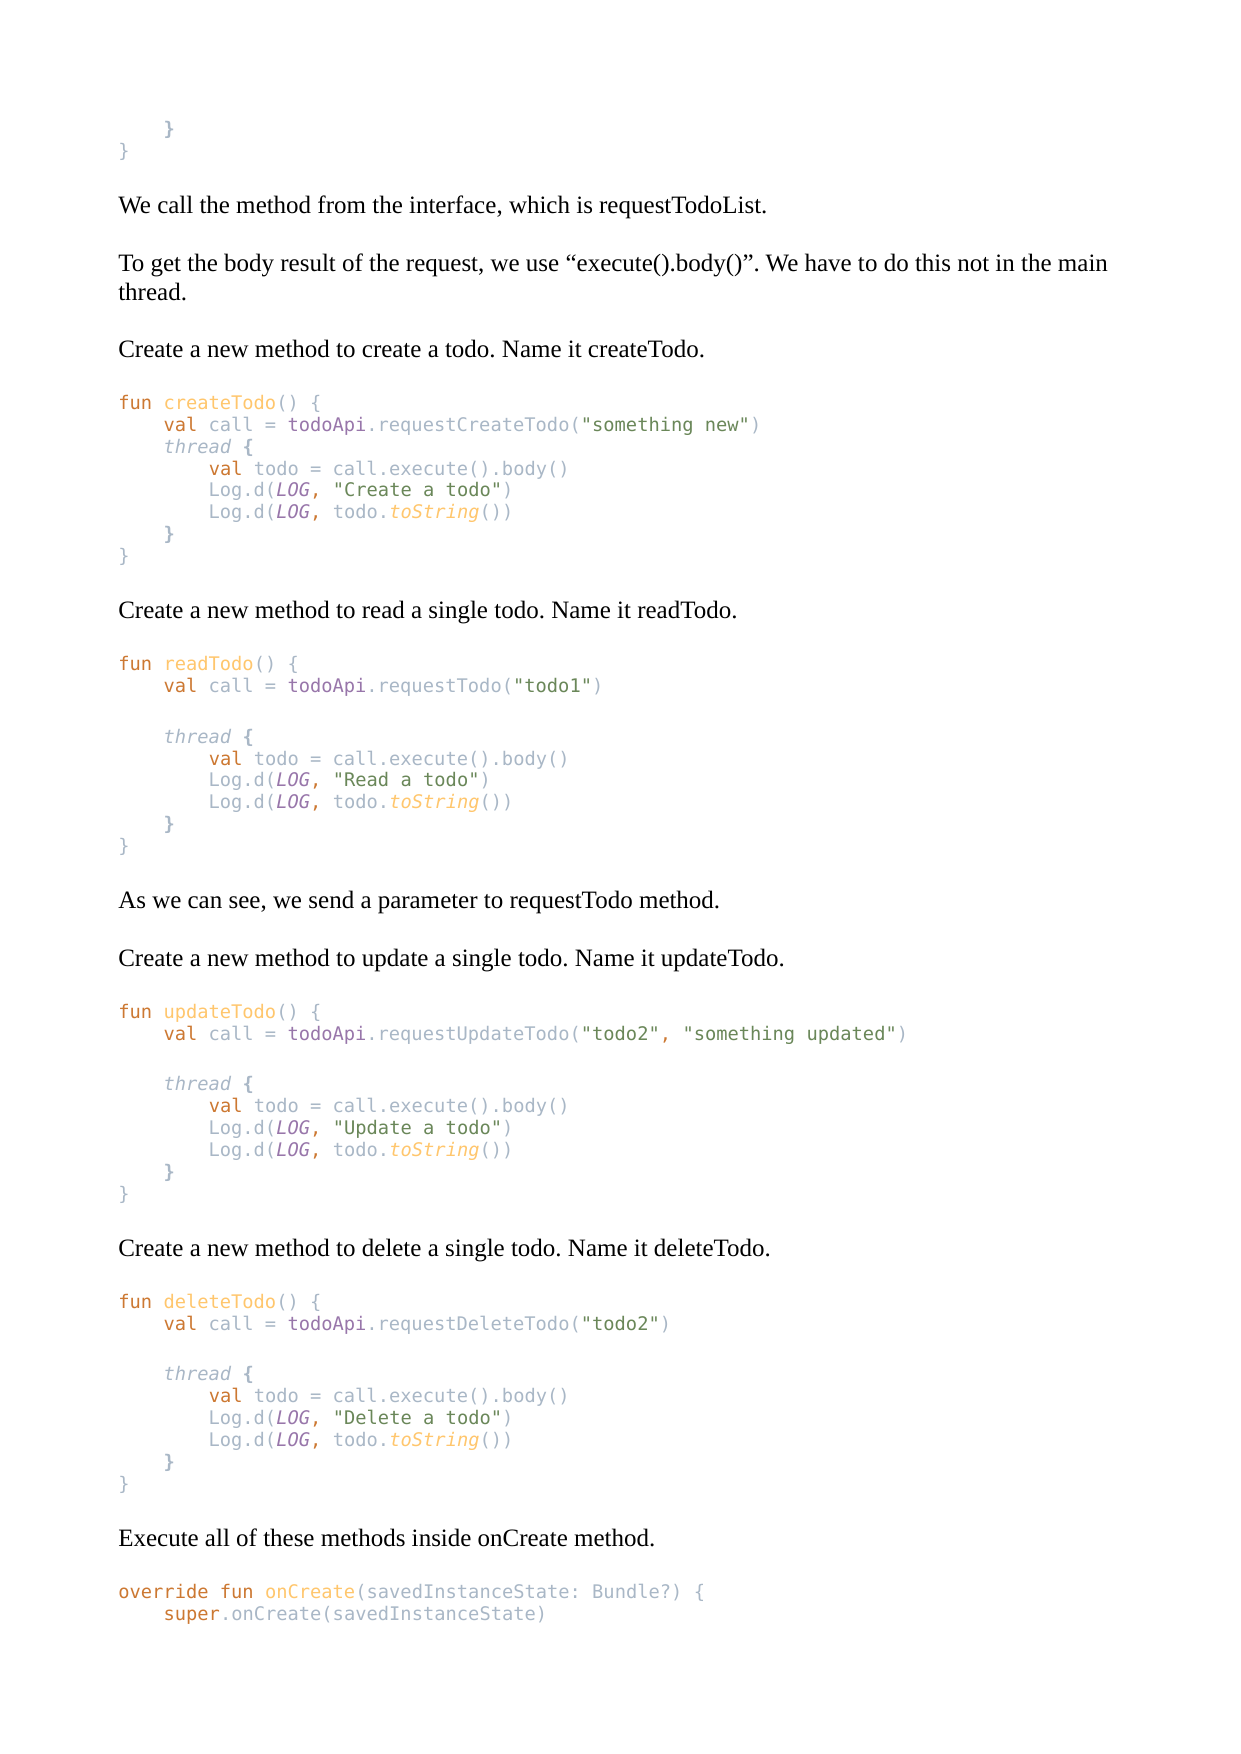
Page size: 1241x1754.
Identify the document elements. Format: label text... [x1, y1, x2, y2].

text Create a new method to update a single todo. Name it updateTodo. [118, 943, 1122, 972]
text Create a new method to delete a single todo. Name it deleteTodo. [118, 1233, 1122, 1262]
text fun deleteTodo() { val call = todoApi.requestDeleteTodo("todo2") thread { val todo = call.execute().body() Log.d(LOG, "Delete a todo") Log.d(LOG, todo.toString()) } } [118, 1291, 1122, 1494]
text As we can see, we send a parameter to requestTodo method. [118, 886, 1122, 914]
text override fun onCreate(savedInstanceState: Bundle?) { super.onCreate(savedInstanceState) [118, 1581, 1122, 1624]
text fun createTodo() { val call = todoApi.requestCreateTodo("something new") thread { val todo = call.execute().body() Log.d(LOG, "Create a todo") Log.d(LOG, todo.toString()) } } [118, 392, 1122, 567]
text fun updateTodo() { val call = todoApi.requestUpdateTodo("todo2", "something updated") thread { val todo = call.execute().body() Log.d(LOG, "Update a todo") Log.d(LOG, todo.toString()) } } [118, 1001, 1122, 1204]
text We call the method from the interface, which is requestTodoList. [118, 191, 1122, 219]
text Create a new method to create a todo. Name it createTodo. [118, 334, 1122, 363]
text To get the body result of the request, we use “execute().body()”. We have to do this not in the main thread. [118, 248, 1122, 306]
text } } [118, 118, 1122, 162]
text fun readTodo() { val call = todoApi.requestTodo("todo1") thread { val todo = call.execute().body() Log.d(LOG, "Read a todo") Log.d(LOG, todo.toString()) } } [118, 653, 1122, 857]
text Create a new method to read a single todo. Name it readTodo. [118, 596, 1122, 624]
text Execute all of these methods inside onCreate method. [118, 1523, 1122, 1552]
